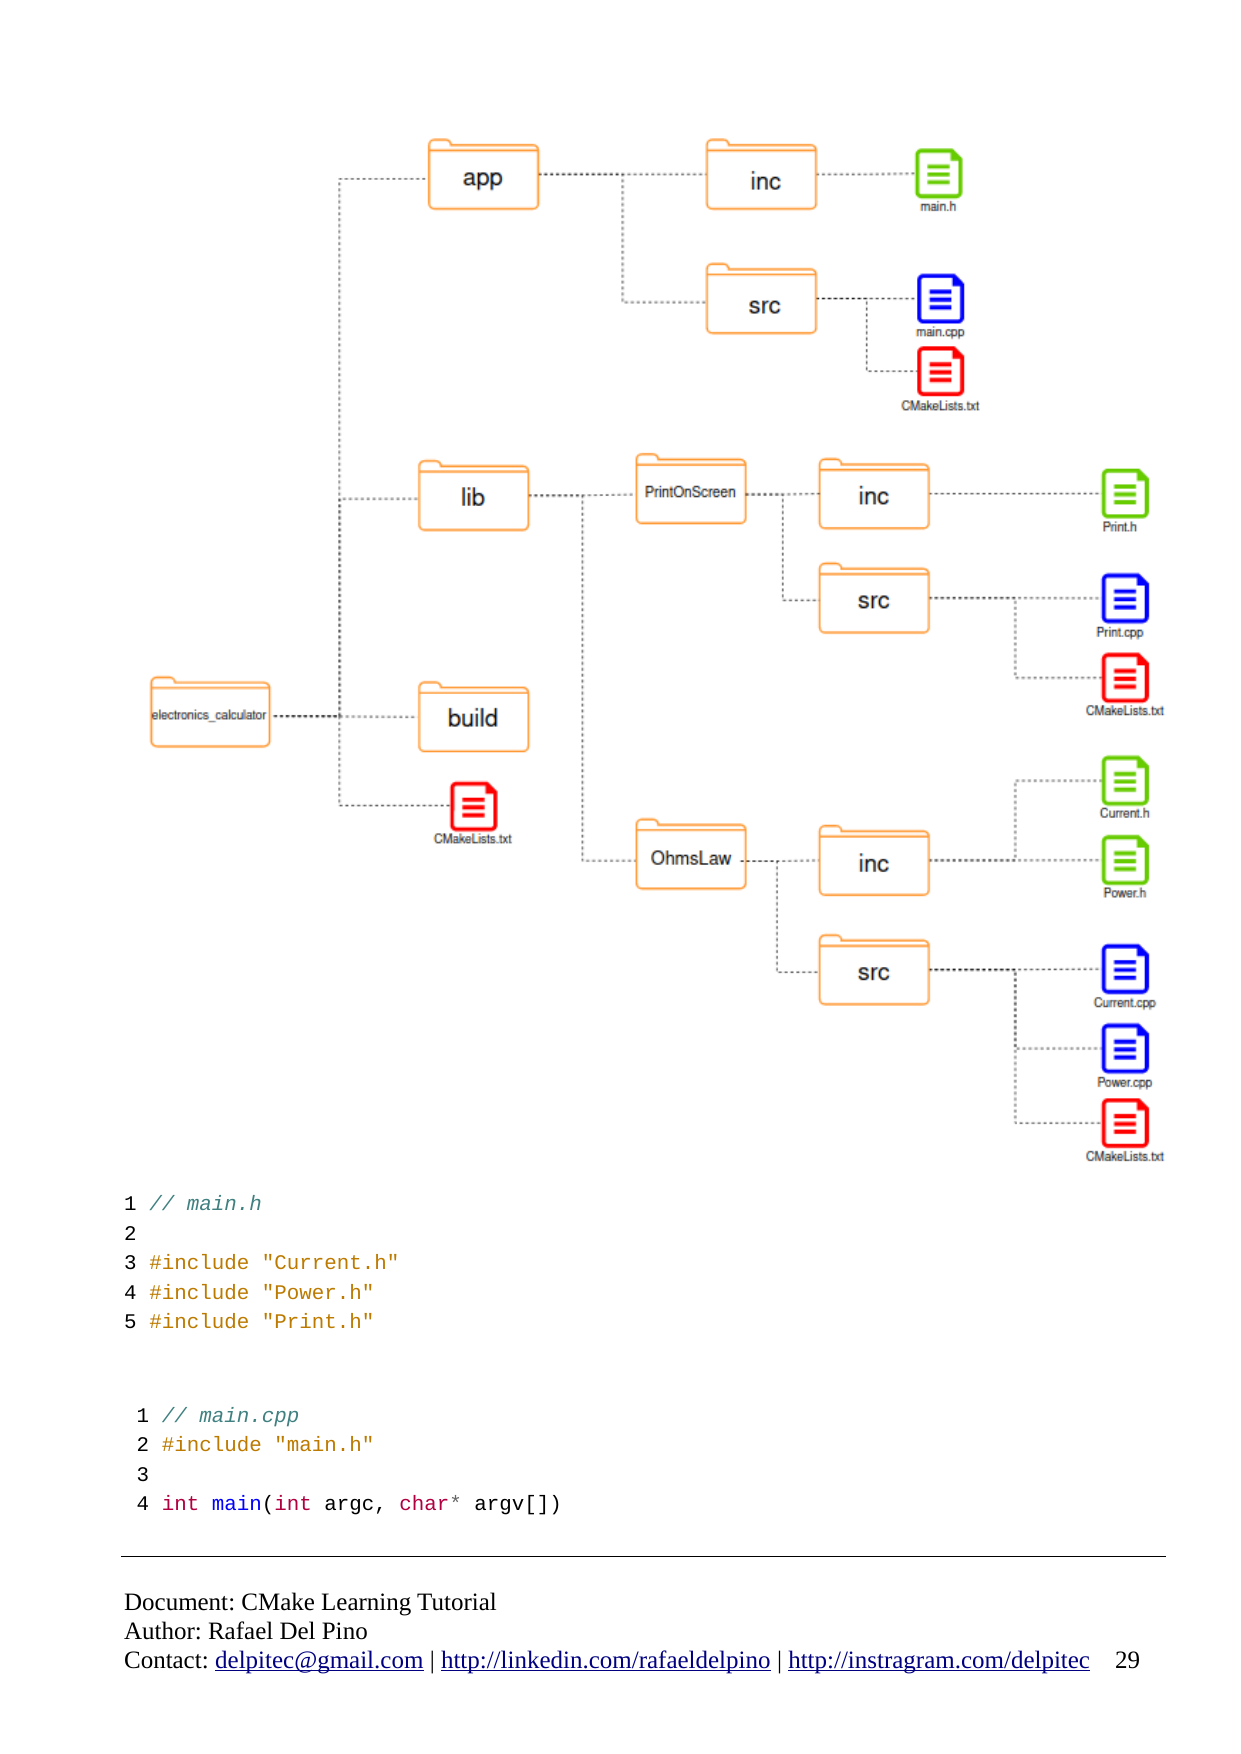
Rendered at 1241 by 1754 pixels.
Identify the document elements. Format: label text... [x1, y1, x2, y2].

table_header 1 2 3 4 [121, 1402, 159, 1526]
table_header 1 2 3 4 5 [121, 1191, 146, 1373]
table_header // main.h #include "Current.h" #include "Power.h" #include "Print.h" [146, 1191, 1178, 1373]
picture [139, 121, 1172, 1162]
table_header // main.cpp #include "main.h" int main(int argc, char* argv[]) [159, 1402, 1178, 1526]
